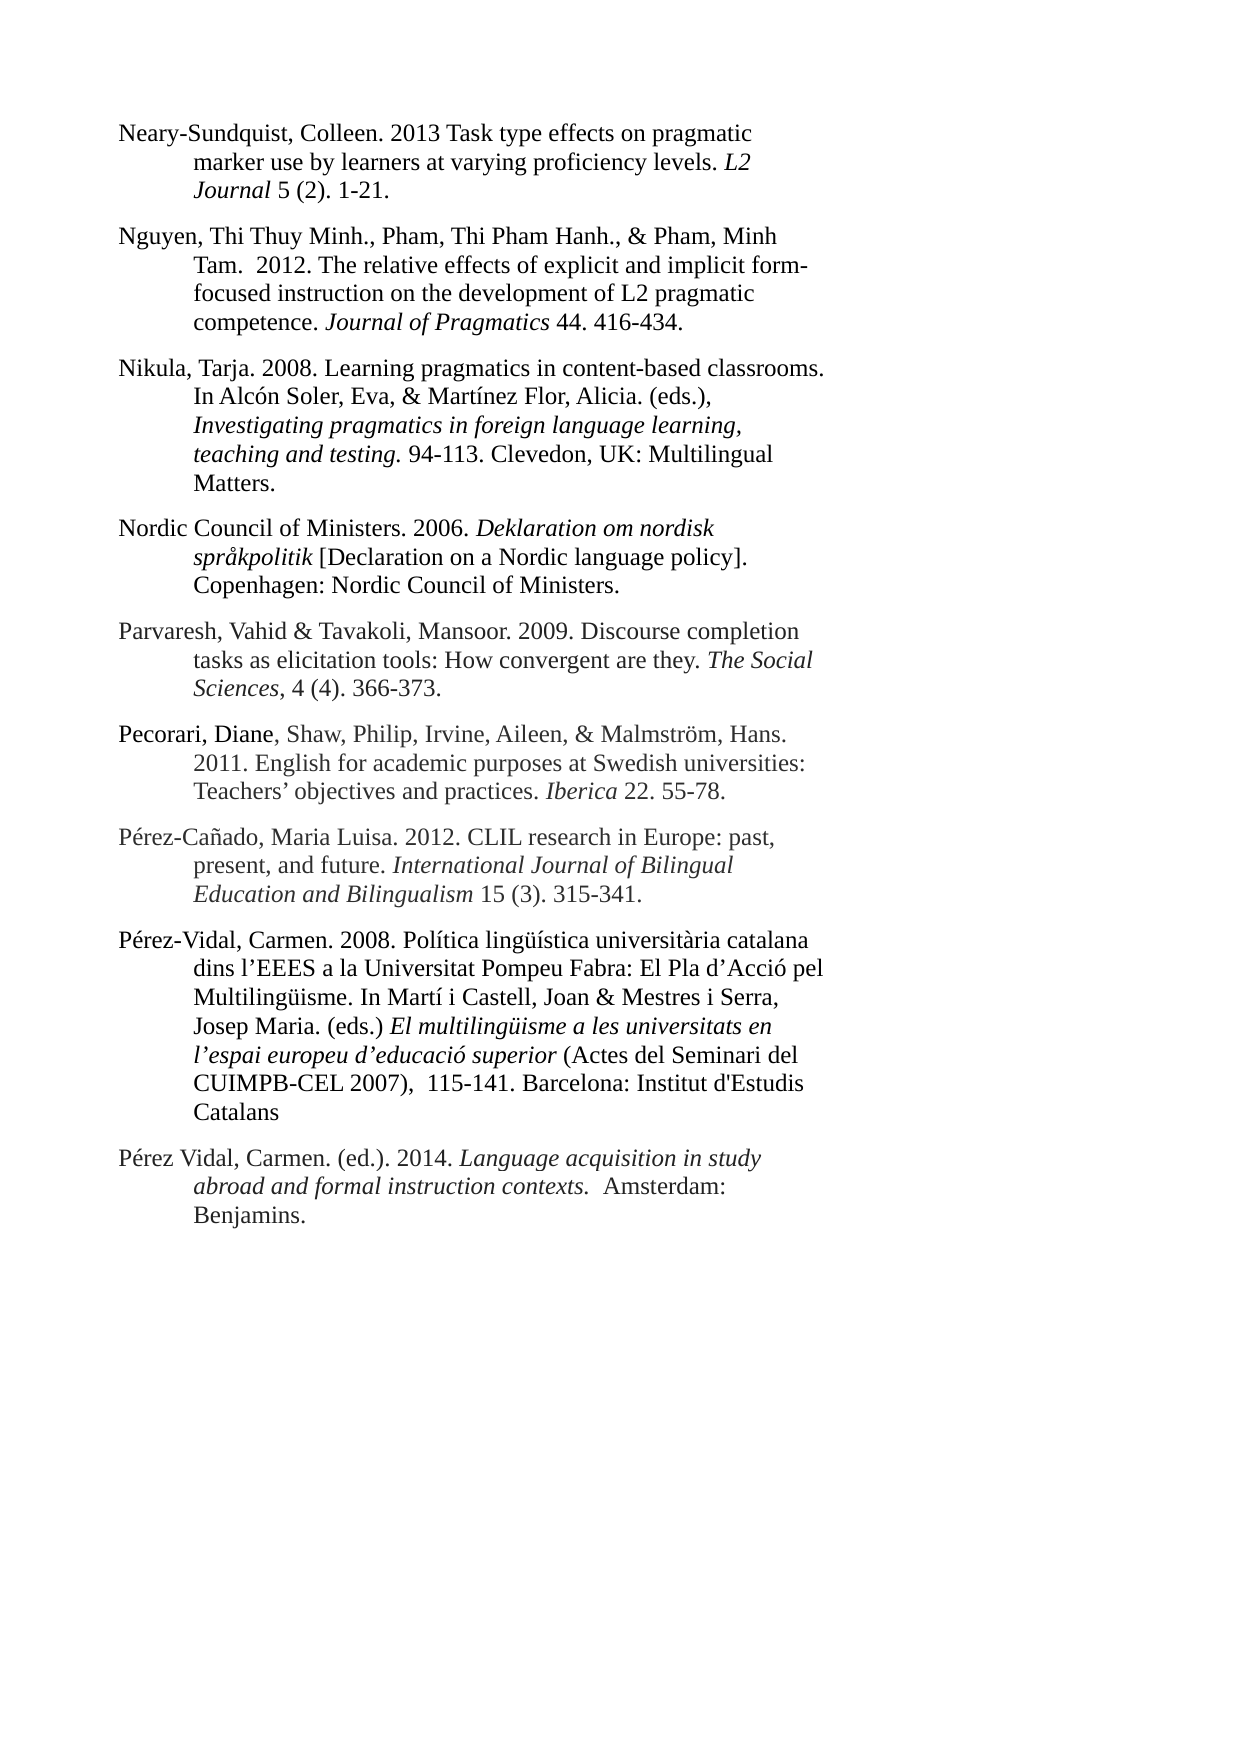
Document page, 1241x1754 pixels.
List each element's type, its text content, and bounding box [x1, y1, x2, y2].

text Nikula, Tarja. 2008. Learning pragmatics in content-based classrooms. In Alcón Soler, Eva, & Martínez Flor, Alicia. (eds.), Investigating pragmatics in foreign language learning, teaching and testing. 94-113. Clevedon, UK: Multilingual Matters. [118, 353, 827, 496]
text Nordic Council of Ministers. 2006. Deklaration om nordisk språkpolitik [Declaration on a Nordic language policy]. Copenhagen: Nordic Council of Ministers. [118, 513, 827, 599]
text Pérez-Cañado, Maria Luisa. 2012. CLIL research in Europe: past, present, and future. International Journal of Bilingual Education and Bilingualism 15 (3). 315-341. [118, 822, 827, 908]
text Nguyen, Thi Thuy Minh., Pham, Thi Pham Hanh., & Pham, Minh Tam. 2012. The relative effects of explicit and implicit form-focused instruction on the development of L2 pragmatic competence. Journal of Pragmatics 44. 416-434. [118, 221, 827, 336]
text Parvaresh, Vahid & Tavakoli, Mansoor. 2009. Discourse completion tasks as elicitation tools: How convergent are they. The Social Sciences, 4 (4). 366-373. [118, 616, 827, 702]
text Neary-Sundquist, Colleen. 2013 Task type effects on pragmatic marker use by learners at varying proficiency levels. L2 Journal 5 (2). 1-21. [118, 118, 827, 204]
text Pérez-Vidal, Carmen. 2008. Política lingüística universitària catalana dins l’EEES a la Universitat Pompeu Fabra: El Pla d’Acció pel Multilingüisme. In Martí i Castell, Joan & Mestres i Serra, Josep Maria. (eds.) El multilingüisme a les universitats en l’espai europeu d’educació superior (Actes del Seminari del CUIMPB-CEL 2007), 115-141. Barcelona: Institut d'Estudis Catalans [118, 925, 827, 1126]
text Pérez Vidal, Carmen. (ed.). 2014. Language acquisition in study abroad and formal instruction contexts. Amsterdam: Benjamins. [118, 1143, 827, 1229]
text Pecorari, Diane, Shaw, Philip, Irvine, Aileen, & Malmström, Hans. 2011. English for academic purposes at Swedish universities: Teachers’ objectives and practices. Iberica 22. 55-78. [118, 719, 827, 805]
